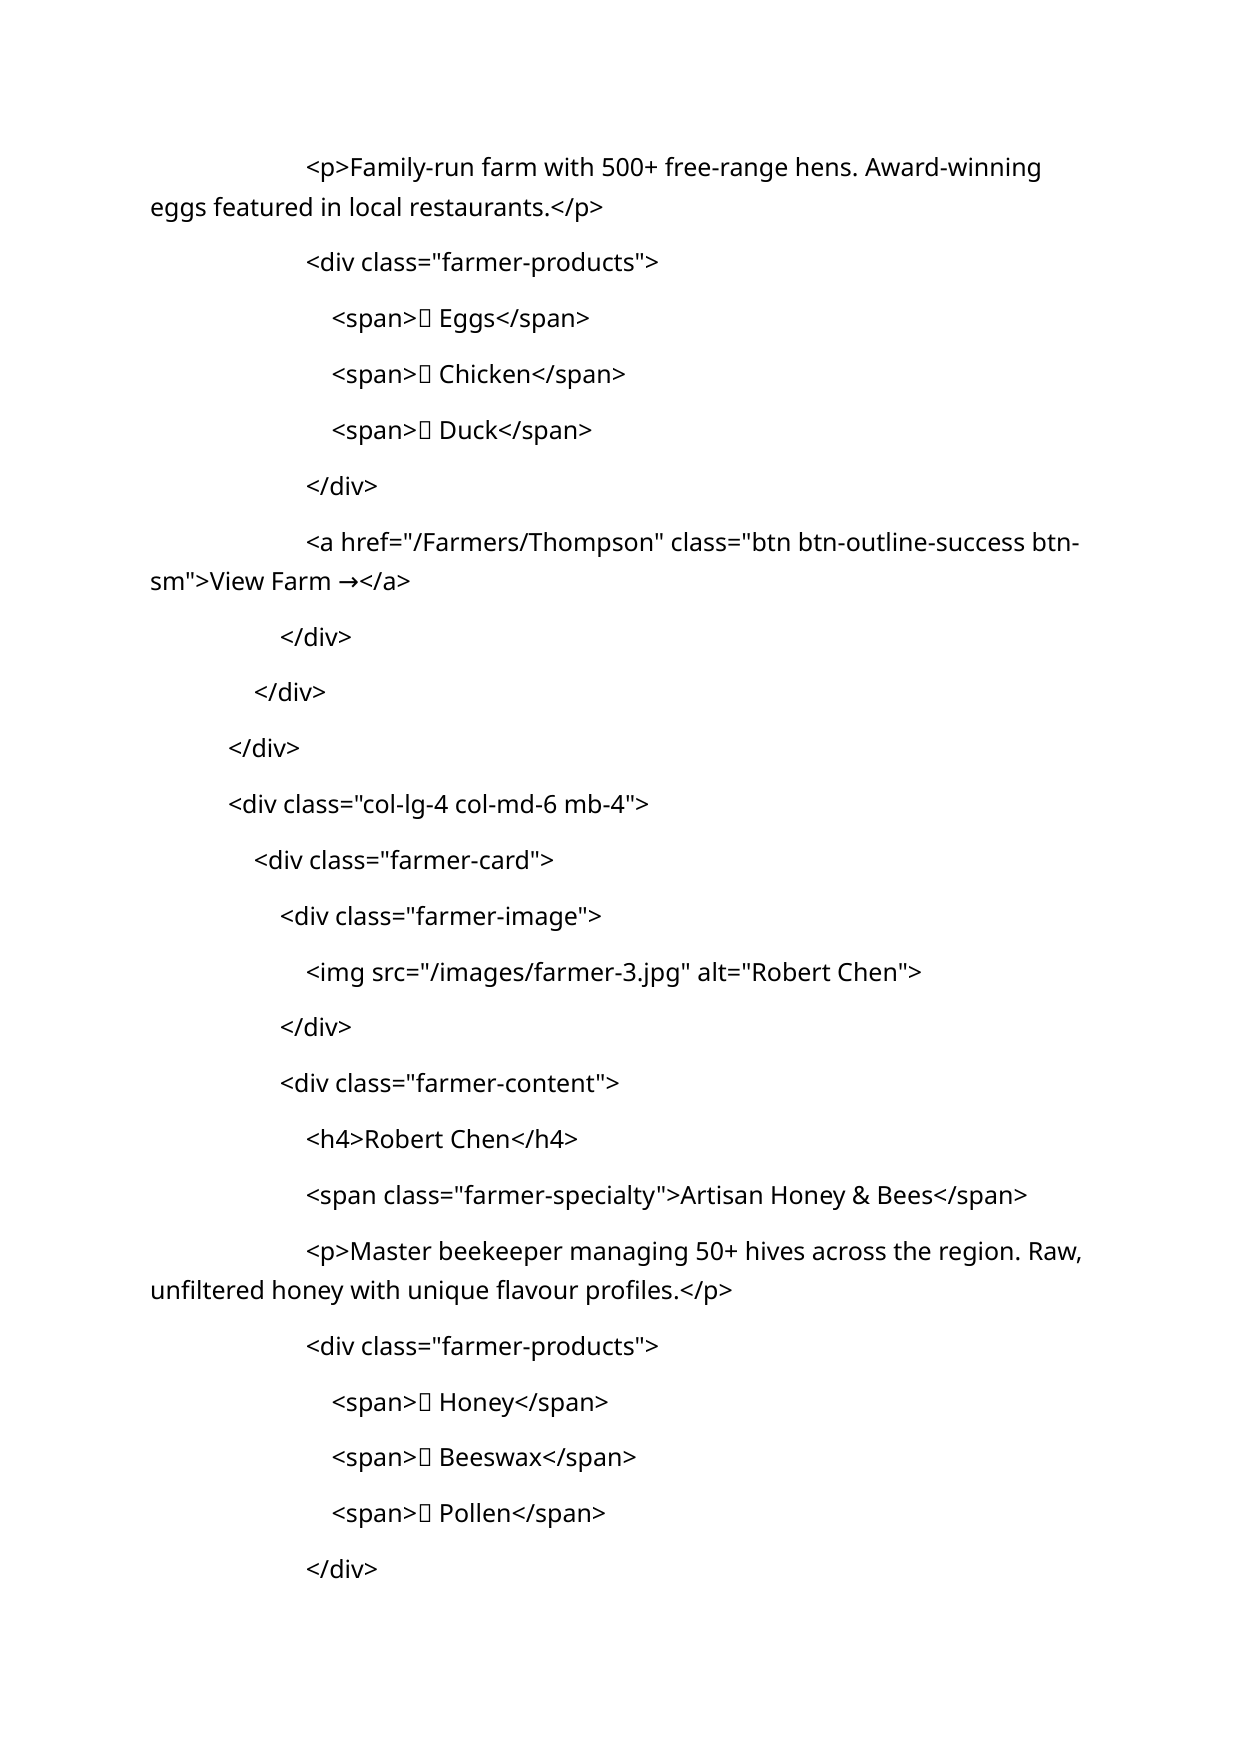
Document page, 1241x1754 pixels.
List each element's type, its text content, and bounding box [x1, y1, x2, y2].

text </div> [150, 619, 1090, 653]
text <p>Family-run farm with 500+ free-range hens. Award-winning eggs featured in local restaurants.</p> [150, 150, 1090, 223]
text </div> [150, 731, 1090, 765]
text <span>🌸 Pollen</span> [150, 1496, 1090, 1530]
text <div class="farmer-content"> [150, 1066, 1090, 1100]
text <h4>Robert Chen</h4> [150, 1122, 1090, 1156]
text <span>🐝 Beeswax</span> [150, 1440, 1090, 1474]
text <span>🥚 Eggs</span> [150, 301, 1090, 335]
text <p>Master beekeeper managing 50+ hives across the region. Raw, unfiltered honey with unique flavour profiles.</p> [150, 1233, 1090, 1307]
text <span>🍯 Honey</span> [150, 1384, 1090, 1418]
text <img src="/images/farmer-3.jpg" alt="Robert Chen"> [150, 954, 1090, 988]
text <div class="farmer-products"> [150, 245, 1090, 279]
text <span>🍗 Chicken</span> [150, 357, 1090, 391]
text </div> [150, 1010, 1090, 1044]
text </div> [150, 675, 1090, 709]
text <div class="farmer-products"> [150, 1328, 1090, 1362]
text <div class="farmer-image"> [150, 898, 1090, 932]
text <a href="/Farmers/Thompson" class="btn btn-outline-success btn-sm">View Farm →</a> [150, 524, 1090, 597]
text <div class="col-lg-4 col-md-6 mb-4"> [150, 787, 1090, 821]
text </div> [150, 1552, 1090, 1586]
text </div> [150, 468, 1090, 502]
text <div class="farmer-card"> [150, 842, 1090, 877]
text <span class="farmer-specialty">Artisan Honey & Bees</span> [150, 1177, 1090, 1212]
text <span>🦆 Duck</span> [150, 412, 1090, 447]
